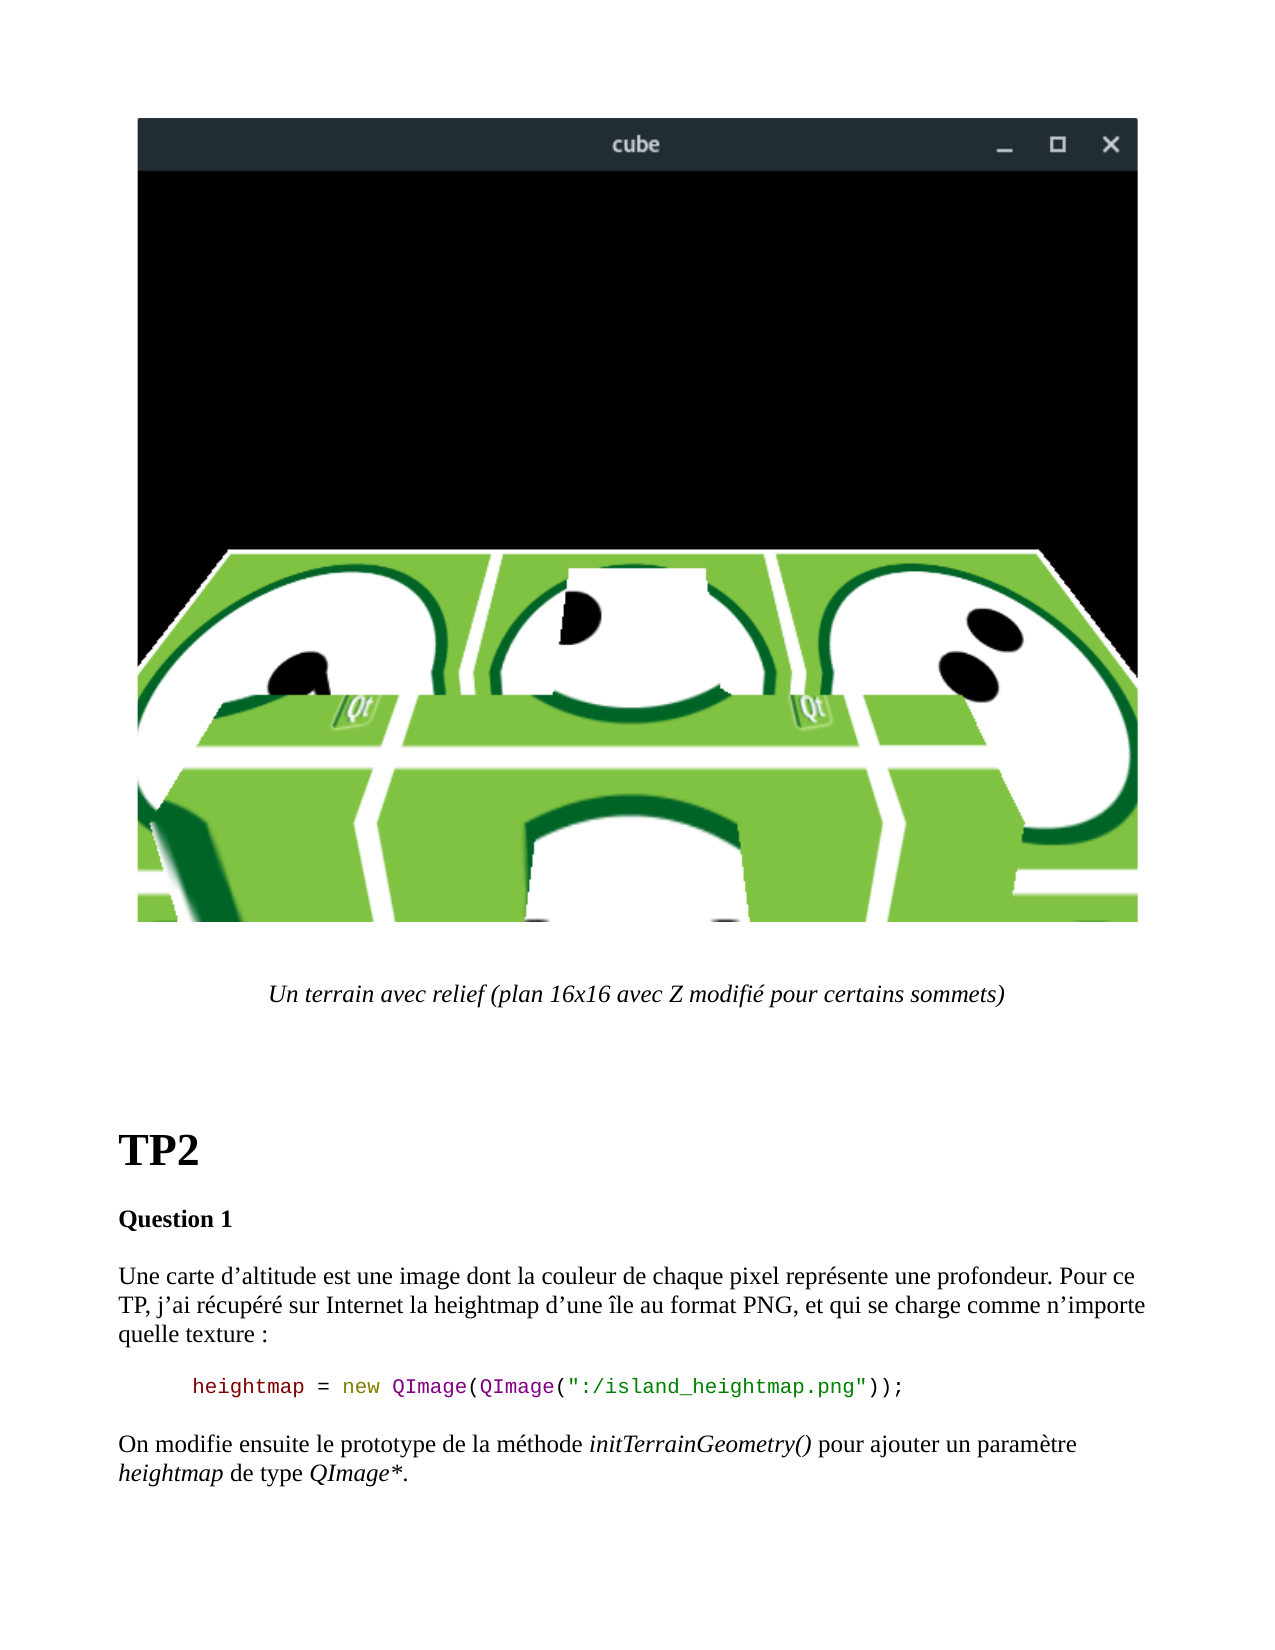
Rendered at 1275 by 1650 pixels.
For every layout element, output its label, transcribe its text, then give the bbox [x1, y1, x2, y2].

text heightmap = new QImage(QImage(":/island_heightmap.png")); [118, 1376, 1157, 1400]
text Question 1 [118, 1204, 1157, 1233]
text Un terrain avec relief (plan 16x16 avec Z modifié pour certains sommets) [118, 979, 1157, 1007]
text Une carte d’altitude est une image dont la couleur de chaque pixel représente une profondeur. Pour ce TP, j’ai récupéré sur Internet la heightmap d’une île au format PNG, et qui se charge comme n’importe quelle texture : [118, 1261, 1157, 1348]
text TP2 [118, 1122, 1157, 1175]
text On modifie ensuite le prototype de la méthode initTerrainGeometry() pour ajouter un paramètre heightmap de type QImage*. [118, 1429, 1157, 1486]
picture [137, 118, 1138, 922]
